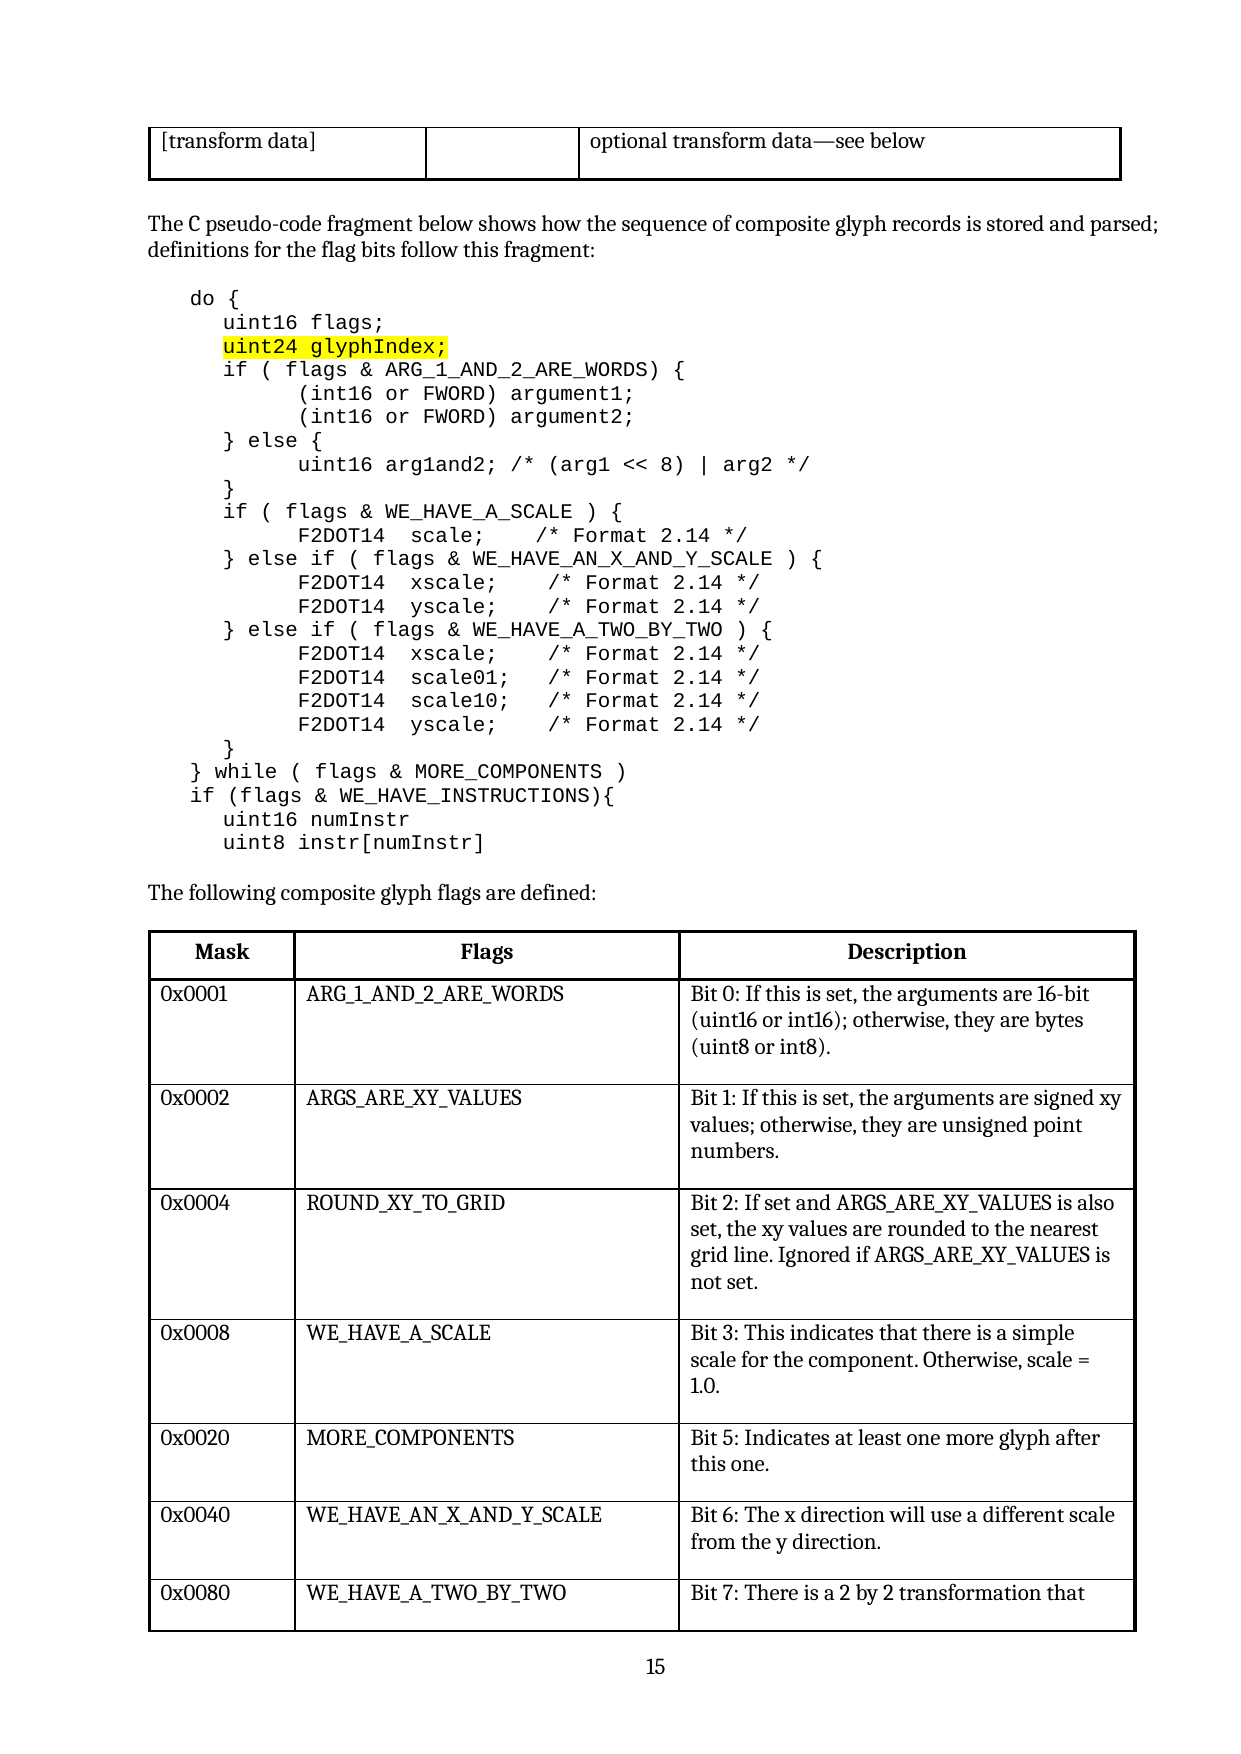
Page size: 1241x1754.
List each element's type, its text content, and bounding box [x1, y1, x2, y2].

text (int16 or FWORD) argument1; [189, 383, 1163, 407]
table_cell 0x0020 [151, 1424, 294, 1501]
table_header Flags [296, 933, 678, 978]
text (int16 or FWORD) argument2; [189, 407, 1163, 430]
table_cell 0x0080 [151, 1580, 294, 1630]
text F2DOT14 scale10; /* Format 2.14 */ [189, 690, 1163, 714]
table_cell 0x0040 [151, 1502, 294, 1578]
text F2DOT14 scale01; /* Format 2.14 */ [189, 667, 1163, 690]
text } while ( flags & MORE_COMPONENTS ) [189, 761, 1163, 785]
text F2DOT14 scale; /* Format 2.14 */ [189, 525, 1163, 548]
text } else if ( flags & WE_HAVE_AN_X_AND_Y_SCALE ) { [189, 548, 1163, 572]
text The C pseudo-code fragment below shows how the sequence of composite glyph records is stored and parsed; definitions for the flag bits follow this fragment: [148, 211, 1163, 263]
table_header Mask [151, 933, 293, 978]
text if (flags & WE_HAVE_INSTRUCTIONS){ [189, 785, 1163, 808]
text uint16 numInstr [189, 808, 1163, 832]
text if ( flags & ARG_1_AND_2_ARE_WORDS) { [189, 359, 1163, 383]
table_cell Bit 7: There is a 2 by 2 transformation that [680, 1580, 1133, 1630]
table_cell WE_HAVE_A_TWO_BY_TWO [296, 1580, 678, 1630]
table_cell Bit 2: If set and ARGS_ARE_XY_VALUES is also set, the xy values are rounded to the nearest grid line. Ignored if ARGS_ARE_XY_VALUES is not set. [680, 1190, 1133, 1318]
table_cell Bit 0: If this is set, the arguments are 16-bit (uint16 or int16); otherwise, they are bytes (uint8 or int8). [680, 981, 1133, 1083]
table_cell ROUND_XY_TO_GRID [296, 1190, 678, 1318]
text if ( flags & WE_HAVE_A_SCALE ) { [189, 501, 1163, 525]
table_cell [transform data] [151, 128, 425, 178]
table_cell 0x0004 [151, 1190, 294, 1318]
text } [189, 477, 1163, 501]
table_cell Bit 3: This indicates that there is a simple scale for the component. Otherwise, scale = 1.0. [680, 1320, 1133, 1423]
text do { [189, 288, 1163, 312]
text F2DOT14 xscale; /* Format 2.14 */ [189, 643, 1163, 667]
table_cell ARGS_ARE_XY_VALUES [296, 1085, 678, 1188]
table_cell Bit 6: The x direction will use a different scale from the y direction. [680, 1502, 1133, 1578]
text F2DOT14 yscale; /* Format 2.14 */ [189, 596, 1163, 619]
text uint24 glyphIndex; [189, 336, 1163, 359]
table_cell ARG_1_AND_2_ARE_WORDS [296, 981, 678, 1083]
table_cell MORE_COMPONENTS [296, 1424, 678, 1501]
table_cell Bit 5: Indicates at least one more glyph after this one. [680, 1424, 1133, 1501]
table_cell 0x0001 [151, 981, 294, 1083]
table_cell [427, 128, 578, 178]
text uint8 instr[numInstr] [189, 832, 1163, 856]
text The following composite glyph flags are defined: [148, 879, 1163, 906]
text } else if ( flags & WE_HAVE_A_TWO_BY_TWO ) { [189, 619, 1163, 643]
text uint16 flags; [189, 312, 1163, 336]
text uint16 arg1and2; /* (arg1 << 8) | arg2 */ [189, 454, 1163, 477]
table_cell 0x0008 [151, 1320, 294, 1423]
table_cell Bit 1: If this is set, the arguments are signed xy values; otherwise, they are unsigned point numbers. [680, 1085, 1133, 1188]
table_cell WE_HAVE_AN_X_AND_Y_SCALE [296, 1502, 678, 1578]
table_cell 0x0002 [151, 1085, 294, 1188]
text F2DOT14 xscale; /* Format 2.14 */ [189, 572, 1163, 596]
table_header Description [681, 933, 1133, 978]
table_cell optional transform data—see below [580, 128, 1119, 178]
text F2DOT14 yscale; /* Format 2.14 */ [189, 714, 1163, 738]
text } else { [189, 430, 1163, 454]
text } [189, 738, 1163, 761]
table_cell WE_HAVE_A_SCALE [296, 1320, 678, 1423]
